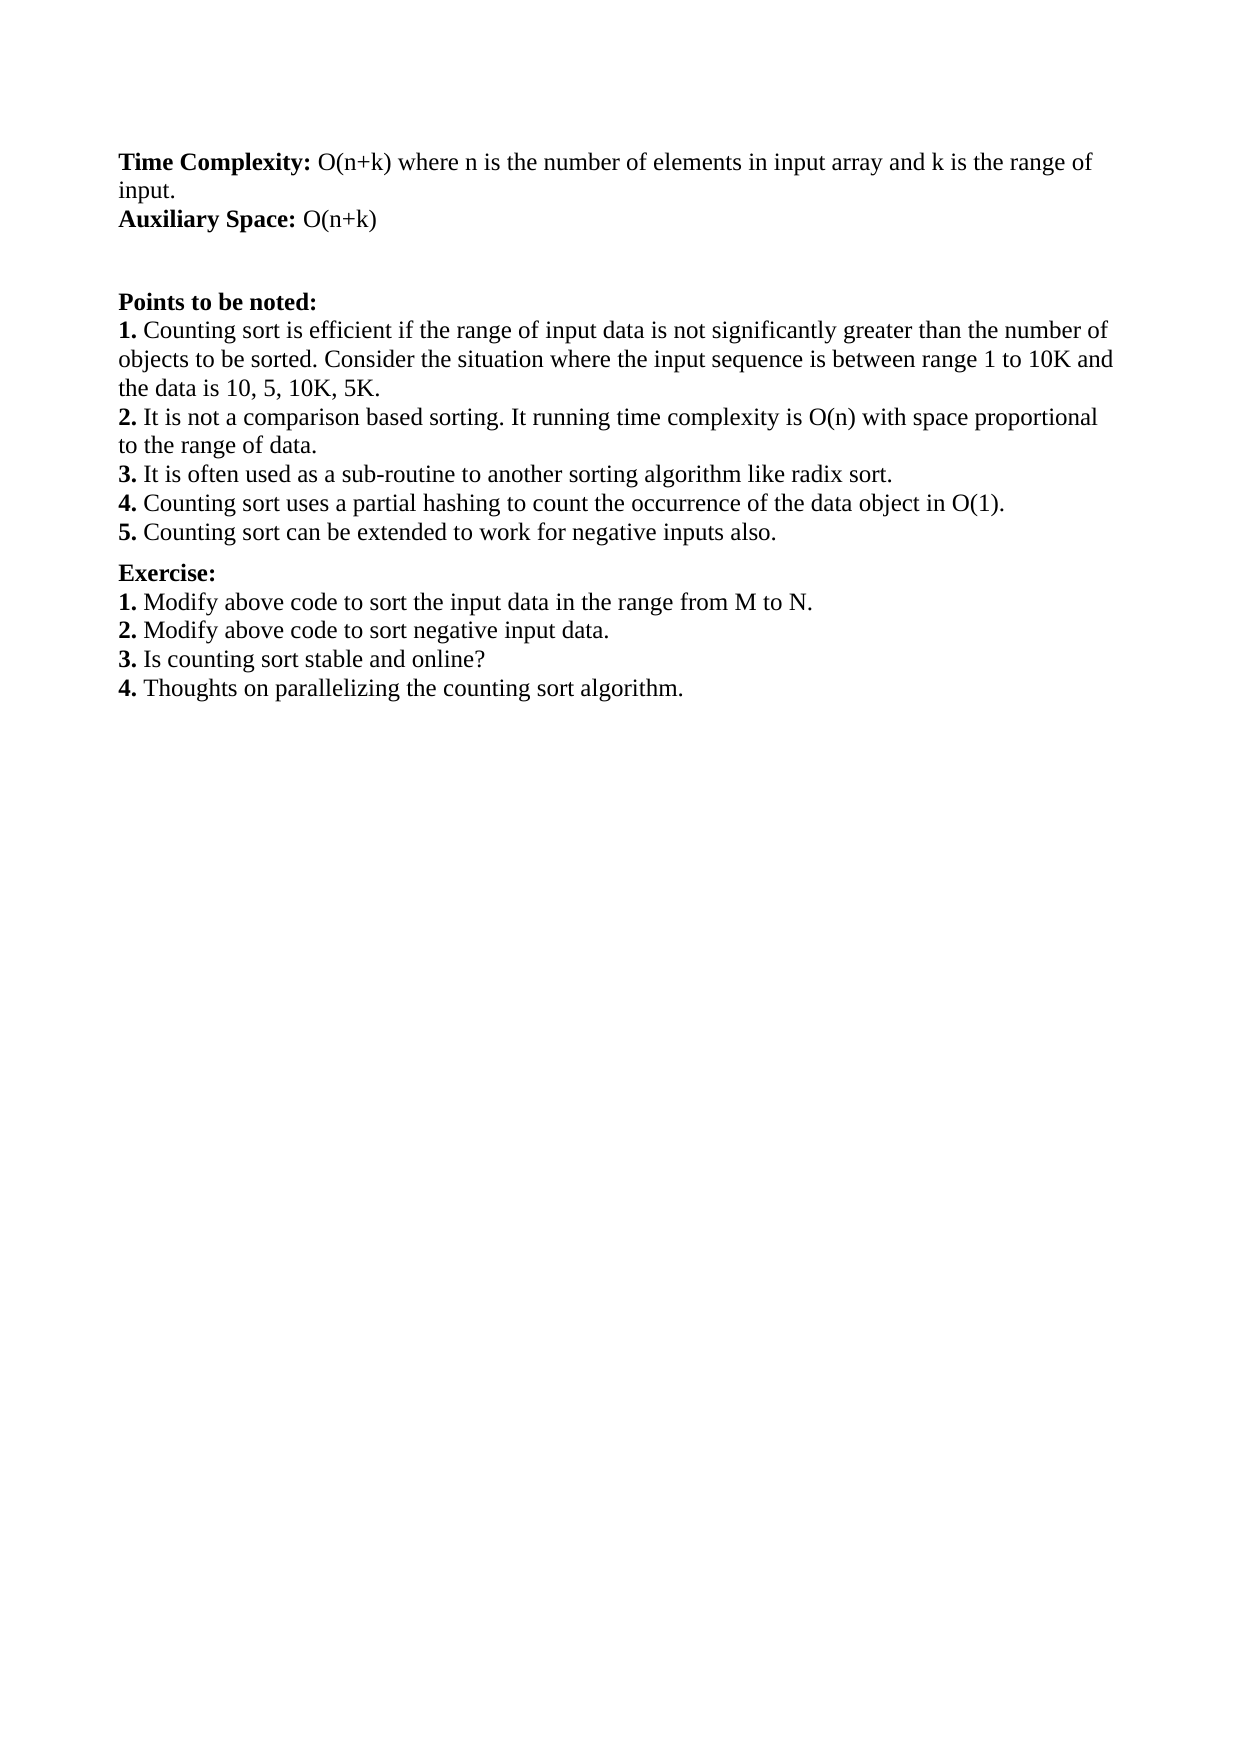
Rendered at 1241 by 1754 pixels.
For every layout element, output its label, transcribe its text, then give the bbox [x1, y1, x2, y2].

text Exercise: 1. Modify above code to sort the input data in the range from M to N. 2. Modify above code to sort negative input data. 3. Is counting sort stable and online? 4. Thoughts on parallelizing the counting sort algorithm. [118, 558, 1122, 702]
text Points to be noted: 1. Counting sort is efficient if the range of input data is not significantly greater than the number of objects to be sorted. Consider the situation where the input sequence is between range 1 to 10K and the data is 10, 5, 10K, 5K. 2. It is not a comparison based sorting. It running time complexity is O(n) with space proportional to the range of data. 3. It is often used as a sub-routine to another sorting algorithm like radix sort. 4. Counting sort uses a partial hashing to count the occurrence of the data object in O(1). 5. Counting sort can be extended to work for negative inputs also. [118, 287, 1122, 545]
text Time Complexity: O(n+k) where n is the number of elements in input array and k is the range of input. Auxiliary Space: O(n+k) [118, 147, 1122, 233]
